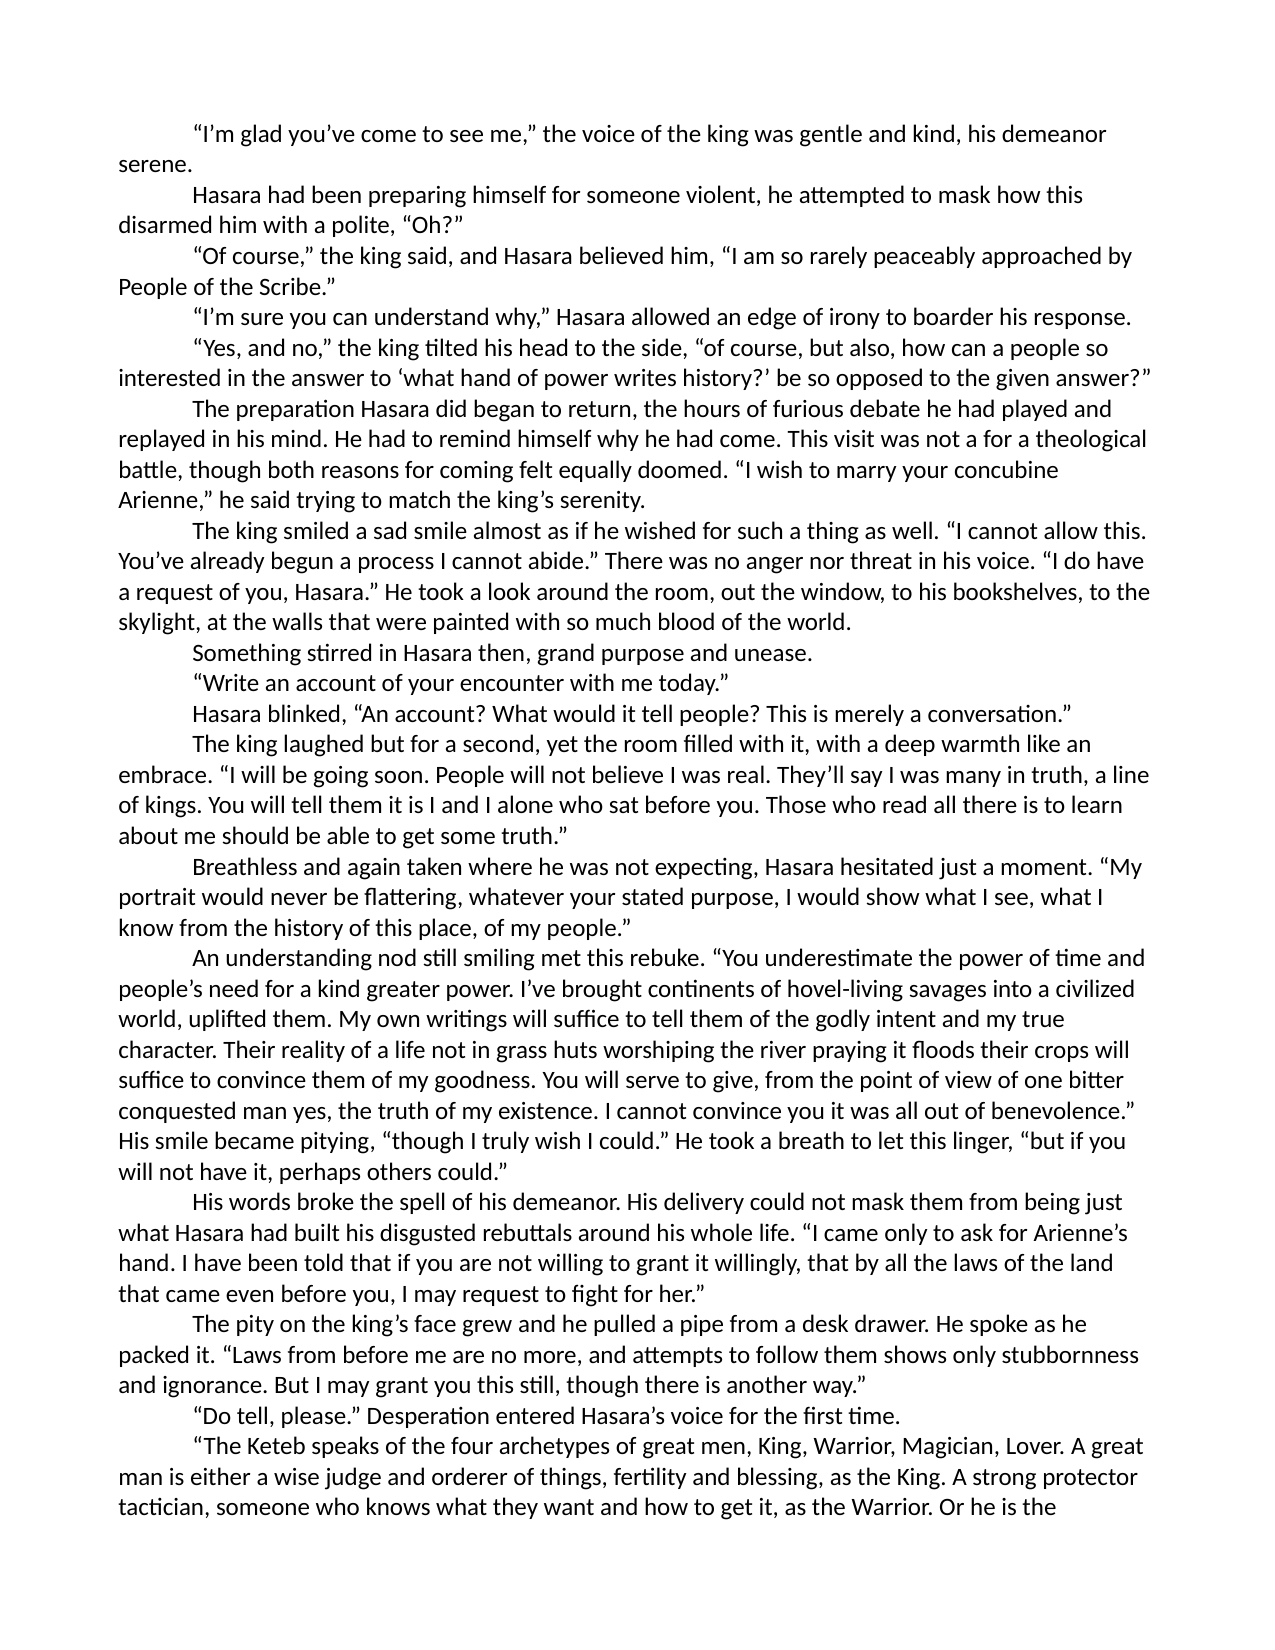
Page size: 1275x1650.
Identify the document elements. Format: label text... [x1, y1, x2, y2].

text “Do tell, please.” Desperation entered Hasara’s voice for the first time. [118, 1400, 1157, 1431]
text An understanding nod still smiling met this rebuke. “You underestimate the power of time and people’s need for a kind greater power. I’ve brought continents of hovel-living savages into a civilized world, uplifted them. My own writings will suffice to tell them of the godly intent and my true character. Their reality of a life not in grass huts worshiping the river praying it floods their crops will suffice to convince them of my goodness. You will serve to give, from the point of view of one bitter conquested man yes, the truth of my existence. I cannot convince you it was all out of benevolence.” His smile became pitying, “though I truly wish I could.” He took a breath to let this linger, “but if you will not have it, perhaps others could.” [118, 942, 1157, 1186]
text His words broke the spell of his demeanor. His delivery could not mask them from being just what Hasara had built his disgusted rebuttals around his whole life. “I came only to ask for Arienne’s hand. I have been told that if you are not willing to grant it willingly, that by all the laws of the land that came even before you, I may request to fight for her.” [118, 1186, 1157, 1308]
text Hasara had been preparing himself for someone violent, he attempted to mask how this disarmed him with a polite, “Oh?” [118, 179, 1157, 240]
text “I’m glad you’ve come to see me,” the voice of the king was gentle and kind, his demeanor serene. [118, 118, 1157, 179]
text Something stirred in Hasara then, grand purpose and unease. [118, 637, 1157, 667]
text “The Keteb speaks of the four archetypes of great men, King, Warrior, Magician, Lover. A great man is either a wise judge and orderer of things, fertility and blessing, as the King. A strong protector tactician, someone who knows what they want and how to get it, as the Warrior. Or he is the [118, 1431, 1157, 1522]
text Breathless and again taken where he was not expecting, Hasara hesitated just a moment. “My portrait would never be flattering, whatever your stated purpose, I would show what I see, what I know from the history of this place, of my people.” [118, 851, 1157, 942]
text The king laughed but for a second, yet the room filled with it, with a deep warmth like an embrace. “I will be going soon. People will not believe I was real. They’ll say I was many in truth, a line of kings. You will tell them it is I and I alone who sat before you. Those who read all there is to learn about me should be able to get some truth.” [118, 728, 1157, 851]
text The preparation Hasara did began to return, the hours of furious debate he had played and replayed in his mind. He had to remind himself why he had come. This visit was not a for a theological battle, though both reasons for coming felt equally doomed. “I wish to marry your concubine Arienne,” he said trying to match the king’s serenity. [118, 393, 1157, 515]
text The pity on the king’s face grew and he pulled a pipe from a desk drawer. He spoke as he packed it. “Laws from before me are no more, and attempts to follow them shows only stubbornness and ignorance. But I may grant you this still, though there is another way.” [118, 1308, 1157, 1400]
text “Yes, and no,” the king tilted his head to the side, “of course, but also, how can a people so interested in the answer to ‘what hand of power writes history?’ be so opposed to the given answer?” [118, 332, 1157, 393]
text Hasara blinked, “An account? What would it tell people? This is merely a conversation.” [118, 698, 1157, 728]
text “I’m sure you can understand why,” Hasara allowed an edge of irony to boarder his response. [118, 301, 1157, 332]
text The king smiled a sad smile almost as if he wished for such a thing as well. “I cannot allow this. You’ve already begun a process I cannot abide.” There was no anger nor threat in his voice. “I do have a request of you, Hasara.” He took a look around the room, out the window, to his bookshelves, to the skylight, at the walls that were painted with so much blood of the world. [118, 515, 1157, 637]
text “Write an account of your encounter with me today.” [118, 667, 1157, 698]
text “Of course,” the king said, and Hasara believed him, “I am so rarely peaceably approached by People of the Scribe.” [118, 240, 1157, 301]
